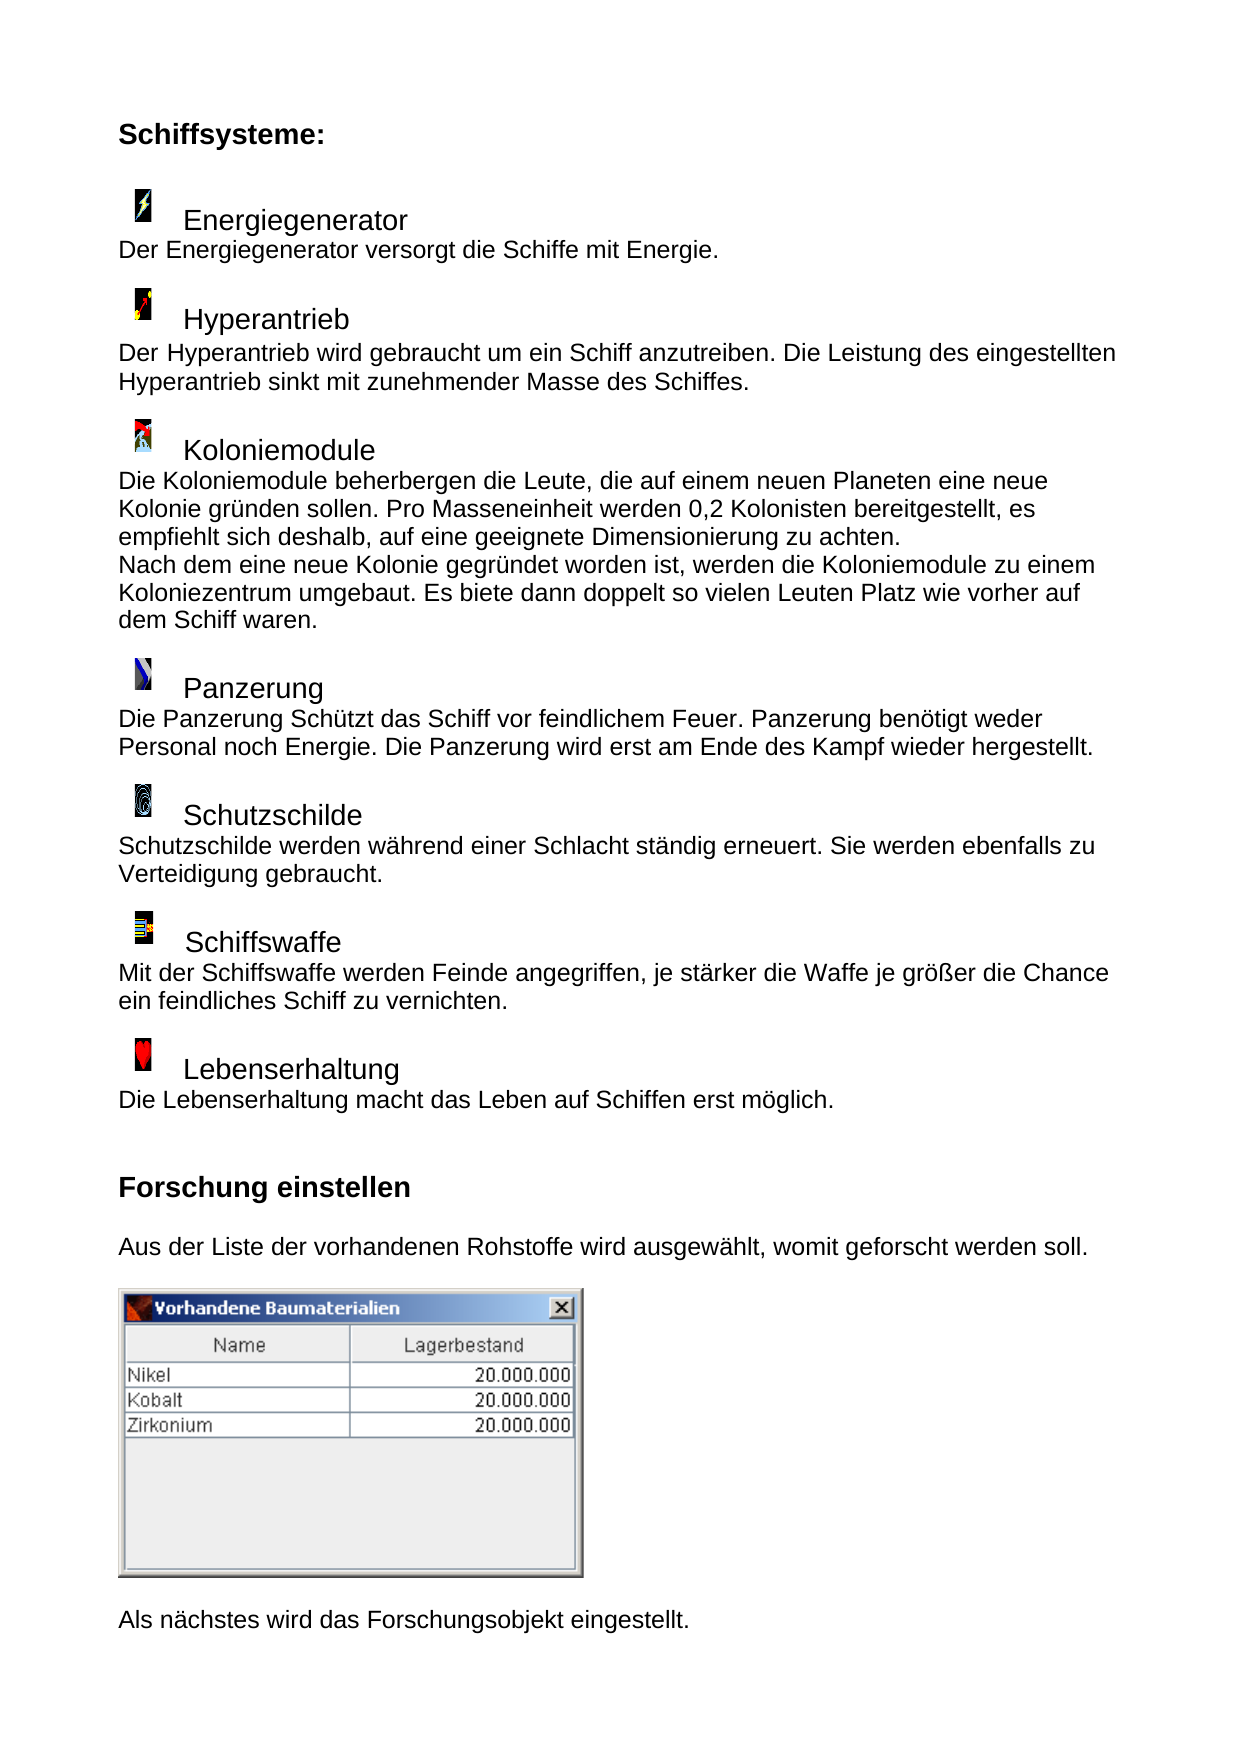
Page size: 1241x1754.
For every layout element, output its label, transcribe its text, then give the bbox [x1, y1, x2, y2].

text Nach dem eine neue Kolonie gegründet worden ist, werden die Koloniemodule zu einem Koloniezentrum umgebaut. Es biete dann doppelt so vielen Leuten Platz wie vorher auf dem Schiff waren. [118, 550, 1122, 634]
text Aus der Liste der vorhandenen Rohstoffe wird ausgewählt, womit geforscht werden soll. [118, 1233, 1122, 1261]
picture [134, 658, 152, 690]
picture [134, 288, 152, 320]
subtitle Schiffsysteme: [118, 118, 1122, 151]
picture [134, 419, 152, 452]
subtitle Lebenserhaltung [118, 1029, 1122, 1085]
text Die Koloniemodule beherbergen die Leute, die auf einem neuen Planeten eine neue Kolonie gründen sollen. Pro Masseneinheit werden 0,2 Kolonisten bereitgestellt, es empfiehlt sich deshalb, auf eine geeignete Dimensionierung zu achten. [118, 467, 1122, 550]
subtitle Koloniemodule [118, 411, 1122, 467]
picture [134, 911, 154, 944]
subtitle Schiffswaffe [118, 902, 1122, 959]
subtitle Panzerung [118, 649, 1122, 705]
picture [134, 784, 152, 817]
text Schutzschilde werden während einer Schlacht ständig erneuert. Sie werden ebenfalls zu Verteidigung gebraucht. [118, 832, 1122, 888]
text Als nächstes wird das Forschungsobjekt eingestellt. [118, 1606, 1122, 1633]
picture [134, 189, 152, 222]
text Die Lebenserhaltung macht das Leben auf Schiffen erst möglich. [118, 1085, 1122, 1113]
picture [134, 1038, 152, 1071]
text Der Energiegenerator versorgt die Schiffe mit Energie. [118, 236, 1122, 264]
text Der Hyperantrieb wird gebraucht um ein Schiff anzutreiben. Die Leistung des eingestellten Hyperantrieb sinkt mit zunehmender Masse des Schiffes. [118, 335, 1122, 396]
subtitle Schutzschilde [118, 776, 1122, 832]
text Die Panzerung Schützt das Schiff vor feindlichem Feuer. Panzerung benötigt weder Personal noch Energie. Die Panzerung wird erst am Ende des Kampf wieder hergestellt. [118, 705, 1122, 761]
subtitle Hyperantrieb [118, 279, 1122, 335]
text Mit der Schiffswaffe werden Feinde angegriffen, je stärker die Waffe je größer die Chance ein feindliches Schiff zu vernichten. [118, 959, 1122, 1014]
subtitle Forschung einstellen [118, 1171, 1122, 1203]
subtitle Energiegenerator [118, 180, 1122, 236]
